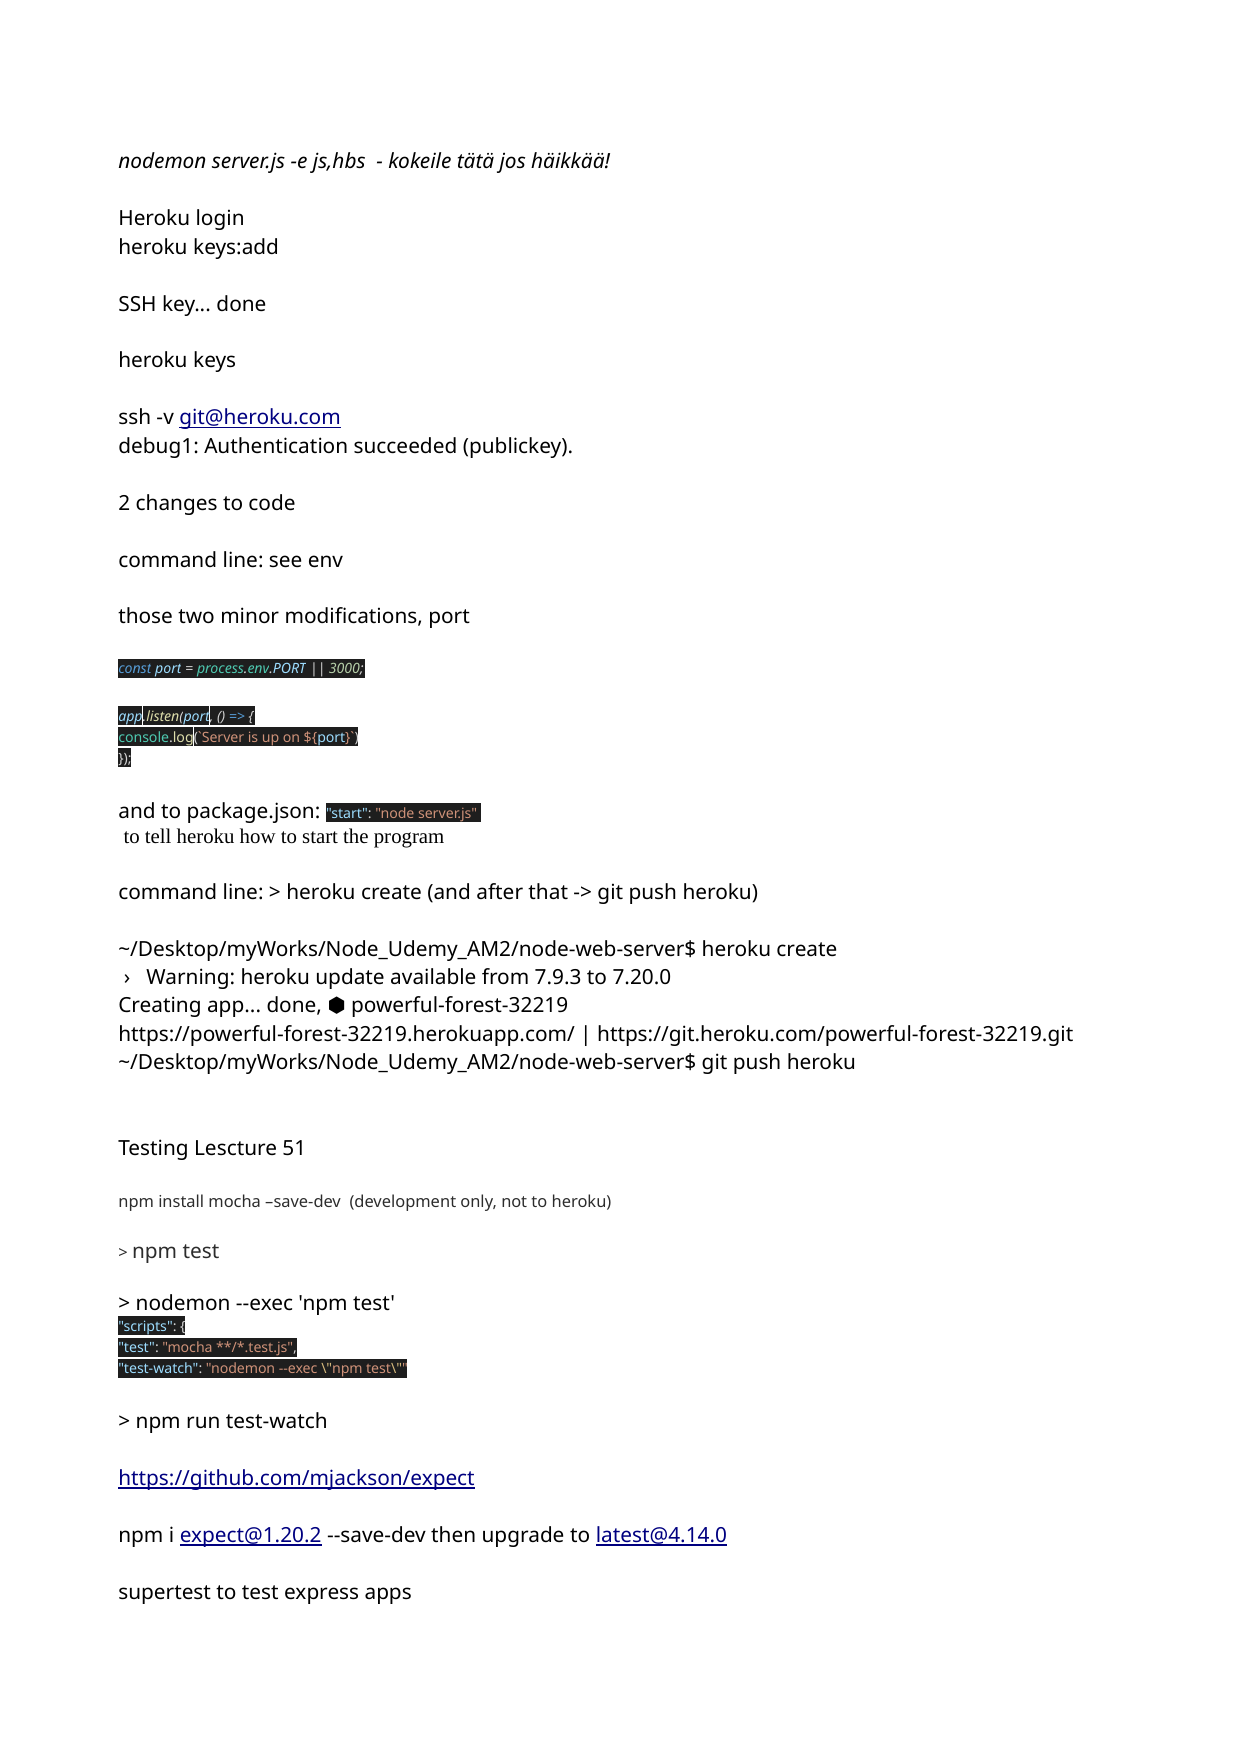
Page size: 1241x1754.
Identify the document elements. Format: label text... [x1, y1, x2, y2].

text and to package.json: "start": "node server.js" [118, 796, 1122, 824]
text those two minor modifications, port [118, 602, 1122, 630]
text > npm run test-watch [118, 1406, 1122, 1434]
text Creating app... done, ⬢ powerful-forest-32219 [118, 991, 1122, 1019]
text npm install mocha –save-dev (development only, not to heroku) [118, 1190, 1122, 1212]
text nodemon server.js -e js,hbs - kokeile tätä jos häikkää! [118, 147, 1122, 175]
text ssh -v git@heroku.com [118, 402, 1122, 431]
text Heroku login [118, 203, 1122, 232]
text 2 changes to code [118, 488, 1122, 516]
text debug1: Authentication succeeded (publickey). [118, 431, 1122, 459]
text "scripts": { [118, 1316, 1122, 1335]
text ~/Desktop/myWorks/Node_Udemy_AM2/node-web-server$ git push heroku [118, 1047, 1122, 1076]
text heroku keys [118, 346, 1122, 374]
text console.log(`Server is up on ${port}`) [118, 725, 1122, 746]
text npm i expect@1.20.2 --save-dev then upgrade to latest@4.14.0 [118, 1520, 1122, 1548]
text https://powerful-forest-32219.herokuapp.com/ | https://git.heroku.com/powerful-forest-32219.git [118, 1019, 1122, 1047]
text command line: > heroku create (and after that -> git push heroku) [118, 877, 1122, 905]
text ~/Desktop/myWorks/Node_Udemy_AM2/node-web-server$ heroku create [118, 934, 1122, 962]
text › Warning: heroku update available from 7.9.3 to 7.20.0 [118, 962, 1122, 991]
text > npm test [118, 1236, 1122, 1264]
text Testing Lescture 51 [118, 1133, 1122, 1161]
text > nodemon --exec 'npm test' [118, 1288, 1122, 1316]
text "test-watch": "nodemon --exec \"npm test\"" [118, 1357, 1122, 1378]
text command line: see env [118, 545, 1122, 573]
text }); [118, 746, 1122, 767]
text supertest to test express apps [118, 1577, 1122, 1605]
text https://github.com/mjackson/expect [118, 1463, 1122, 1491]
text const port = process.env.PORT || 3000; [118, 658, 1122, 678]
text "test": "mocha **/*.test.js", [118, 1335, 1122, 1357]
text SSH key... done [118, 289, 1122, 317]
text app.listen(port, () => { [118, 706, 1122, 725]
text to tell heroku how to start the program [118, 824, 1122, 848]
text heroku keys:add [118, 232, 1122, 260]
